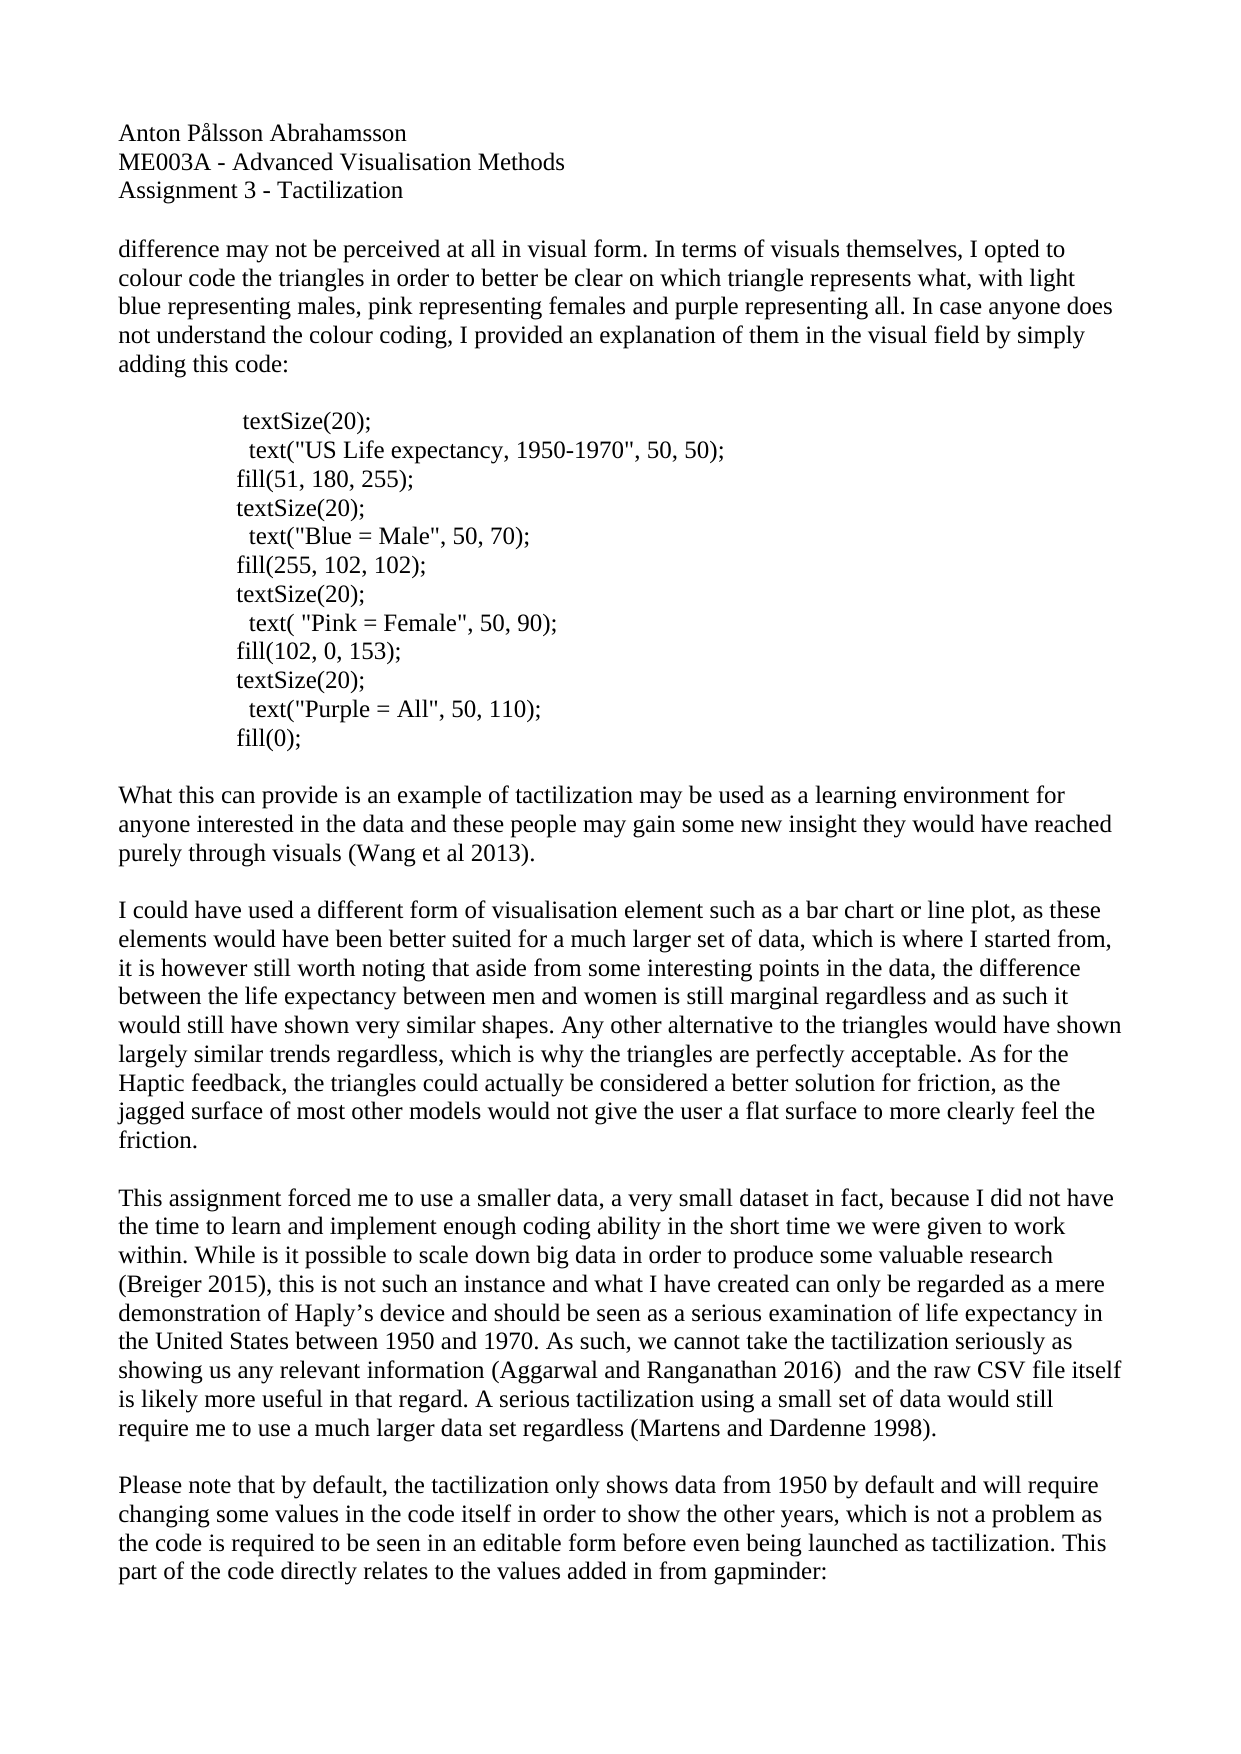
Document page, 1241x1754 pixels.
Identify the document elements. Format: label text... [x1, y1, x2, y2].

text difference may not be perceived at all in visual form. In terms of visuals themselves, I opted to colour code the triangles in order to better be clear on which triangle represents what, with light blue representing males, pink representing females and purple representing all. In case anyone does not understand the colour coding, I provided an explanation of them in the visual field by simply adding this code: [118, 234, 1122, 378]
text textSize(20); [236, 665, 1122, 694]
text text("Purple = All", 50, 110); [236, 694, 1122, 723]
text textSize(20); [236, 579, 1122, 608]
text fill(102, 0, 153); [236, 636, 1122, 665]
text What this can provide is an example of tactilization may be used as a learning environment for anyone interested in the data and these people may gain some new insight they would have reached purely through visuals (Wang et al 2013). [118, 780, 1122, 866]
text fill(255, 102, 102); [236, 550, 1122, 579]
text textSize(20); [236, 493, 1122, 521]
text text("Blue = Male", 50, 70); [236, 521, 1122, 550]
text text( "Pink = Female", 50, 90); [236, 608, 1122, 636]
text text("US Life expectancy, 1950-1970", 50, 50); [236, 435, 1122, 464]
text fill(51, 180, 255); [236, 464, 1122, 493]
text Please note that by default, the tactilization only shows data from 1950 by default and will require changing some values in the code itself in order to show the other years, which is not a problem as the code is required to be seen in an editable form before even being launched as tactilization. This part of the code directly relates to the values added in from gapminder: [118, 1470, 1122, 1585]
text This assignment forced me to use a smaller data, a very small dataset in fact, because I did not have the time to learn and implement enough coding ability in the short time we were given to work within. While is it possible to scale down big data in order to produce some valuable research (Breiger 2015), this is not such an instance and what I have created can only be regarded as a mere demonstration of Haply’s device and should be seen as a serious examination of life expectancy in the United States between 1950 and 1970. As such, we cannot take the tactilization seriously as showing us any relevant information (Aggarwal and Ranganathan 2016) and the raw CSV file itself is likely more useful in that regard. A serious tactilization using a small set of data would still require me to use a much larger data set regardless (Martens and Dardenne 1998). [118, 1183, 1122, 1441]
text textSize(20); [236, 406, 1122, 435]
text fill(0); [236, 723, 1122, 751]
text I could have used a different form of visualisation element such as a bar chart or line plot, as these elements would have been better suited for a much larger set of data, which is where I started from, it is however still worth noting that aside from some interesting points in the data, the difference between the life expectancy between men and women is still marginal regardless and as such it would still have shown very similar shapes. Any other alternative to the triangles would have shown largely similar trends regardless, which is why the triangles are perfectly acceptable. As for the Haptic feedback, the triangles could actually be considered a better solution for friction, as the jagged surface of most other models would not give the user a flat surface to more clearly feel the friction. [118, 895, 1122, 1154]
